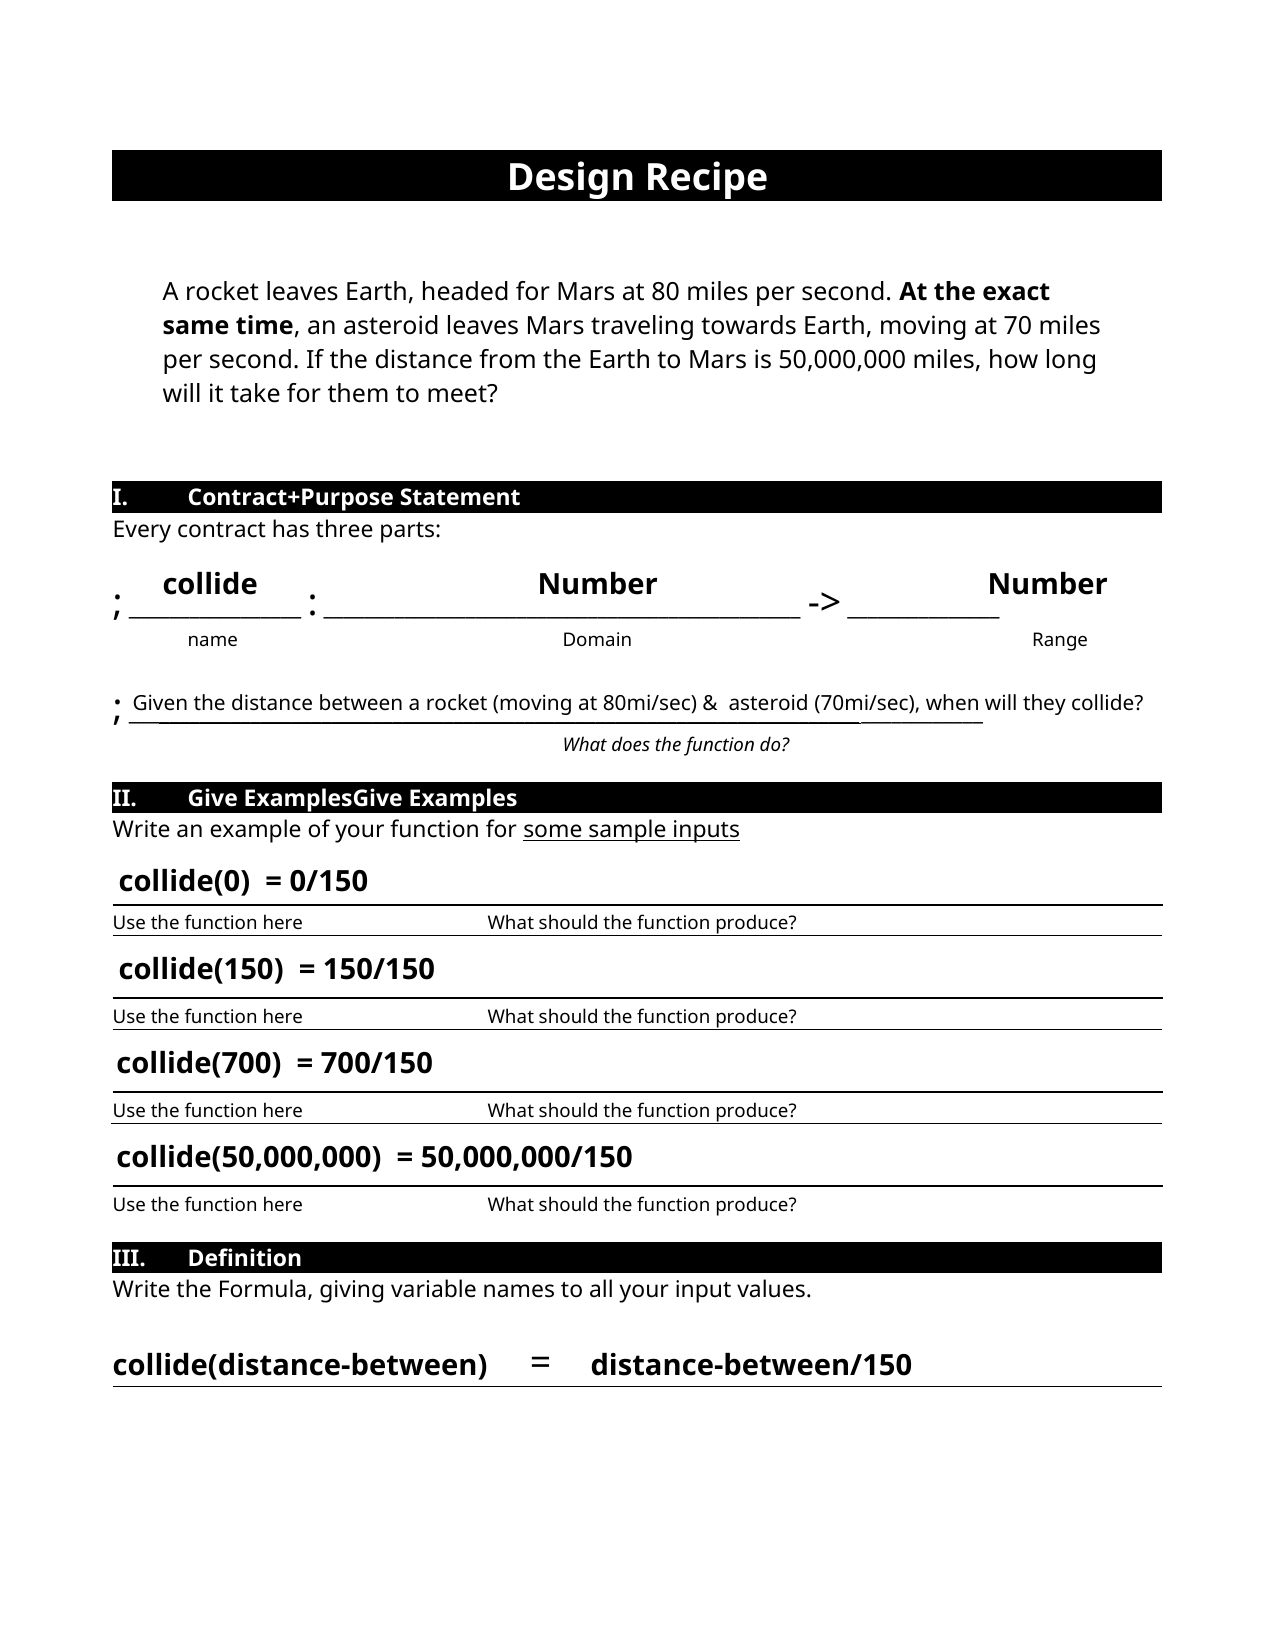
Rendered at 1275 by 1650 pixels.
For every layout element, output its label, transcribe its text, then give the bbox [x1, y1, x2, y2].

list Write the Formula, giving variable names to all your input values. [75, 1273, 1162, 1304]
text A rocket leaves Earth, headed for Mars at 80 miles per second. At the exact same time, an asteroid leaves Mars traveling towards Earth, moving at 70 miles per second. If the distance from the Earth to Mars is 50,000,000 miles, how long will it take for them to meet? [162, 273, 1123, 410]
text What does the function do? [112, 731, 1162, 757]
text Use the function here What should the function produce? [112, 910, 1162, 935]
subtitle Give ExamplesGive Examples [112, 782, 1162, 813]
text collide(distance-between) = distance-between/150 [112, 1336, 1162, 1387]
subtitle Definition [112, 1242, 1162, 1273]
subtitle Contract+Purpose Statement [112, 481, 1162, 513]
text Use the function here What should the function produce? [112, 1097, 1162, 1123]
text ; ____________________________________________________________________________________ [112, 680, 1162, 731]
text name Domain Range [112, 626, 1162, 652]
subtitle Design Recipe [112, 150, 1162, 201]
text Use the function here What should the function produce? [112, 1191, 1162, 1217]
text Every contract has three parts: [112, 513, 1162, 544]
text Write an example of your function for some sample inputs [112, 813, 1162, 844]
text ; _________________ : _______________________________________________ -> _______________ [112, 575, 1162, 626]
text Use the function here What should the function produce? [112, 1003, 1162, 1029]
